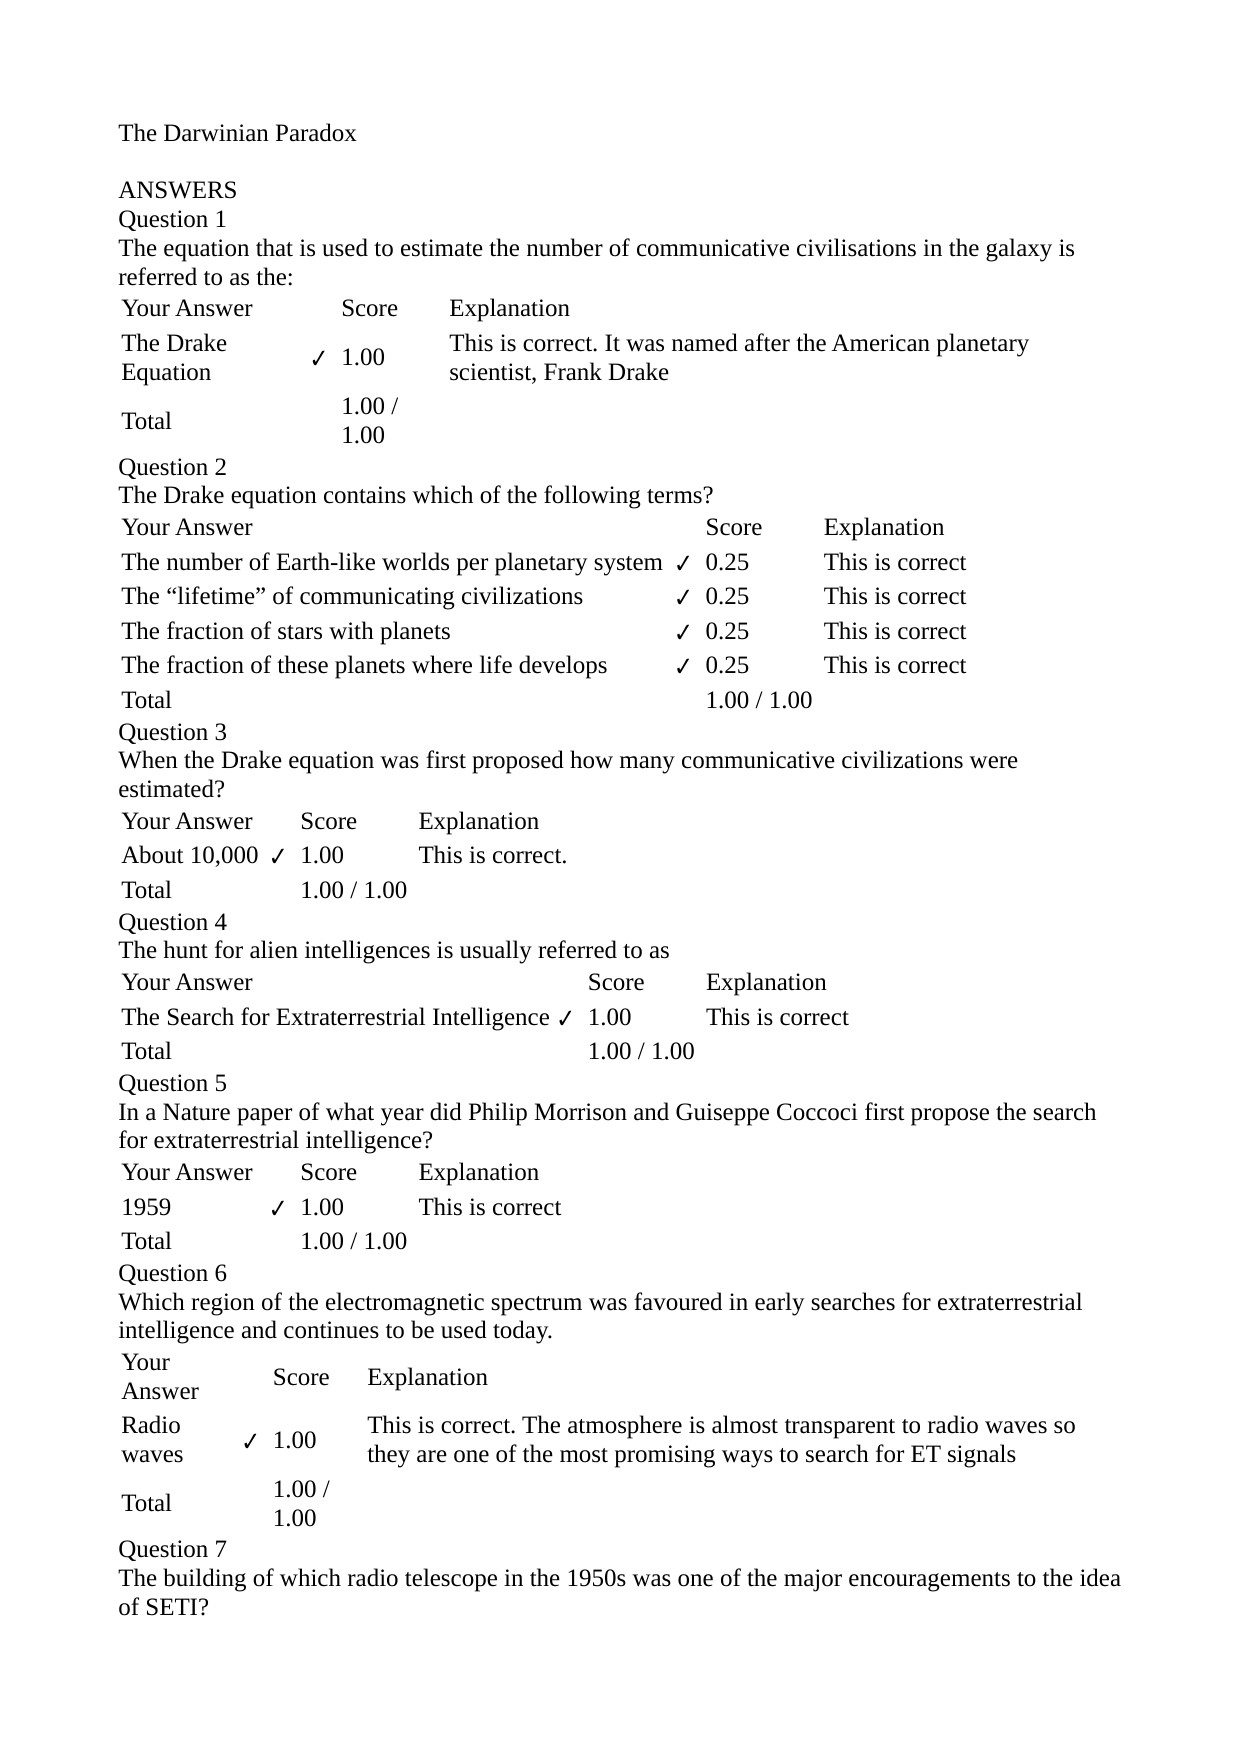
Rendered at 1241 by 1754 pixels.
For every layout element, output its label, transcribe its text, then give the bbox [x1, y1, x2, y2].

table_cell 1.00 [297, 1189, 415, 1223]
table_header [555, 964, 585, 999]
text The Darwinian Paradox [118, 118, 1122, 147]
table_cell 1.00 / 1.00 [703, 682, 821, 717]
table_cell This is correct [821, 579, 976, 613]
table_header [268, 1154, 297, 1189]
text The Drake equation contains which of the following terms? [118, 481, 1122, 509]
table_cell [364, 1471, 1122, 1534]
table_cell The fraction of these planets where life develops [118, 648, 673, 682]
table_cell This is correct [703, 999, 858, 1033]
table_cell Radio waves [118, 1408, 240, 1471]
table_header Your Answer [118, 964, 555, 999]
text The hunt for alien intelligences is usually referred to as [118, 936, 1122, 964]
table_cell [446, 389, 1122, 452]
table_header [308, 291, 338, 325]
table_cell [415, 1224, 571, 1258]
table_cell 0.25 [703, 579, 821, 613]
table_cell Total [118, 1224, 267, 1258]
table_cell The Drake Equation [118, 325, 308, 388]
table_cell 0.25 [703, 648, 821, 682]
table_cell This is correct [415, 1189, 571, 1223]
table_cell The number of Earth-like worlds per planetary system [118, 544, 673, 578]
table_cell 1.00 / 1.00 [297, 872, 415, 907]
table_cell ✔ [268, 838, 297, 872]
table_cell [415, 872, 577, 907]
table_cell This is correct. It was named after the American planetary scientist, Frank Drake [446, 325, 1122, 388]
table_header Explanation [703, 964, 858, 999]
table_header [673, 509, 702, 544]
table_cell Total [118, 872, 267, 907]
table_cell [673, 682, 702, 717]
table_cell [240, 1471, 270, 1534]
table_cell ✔ [673, 544, 702, 578]
text Question 1 [118, 204, 1122, 233]
table_header Explanation [364, 1344, 1122, 1408]
table_cell About 10,000 [118, 838, 267, 872]
table_cell [268, 872, 297, 907]
table_cell 1.00 [585, 999, 703, 1033]
table_cell 1.00 / 1.00 [297, 1224, 415, 1258]
table_cell ✔ [673, 648, 702, 682]
table_header Explanation [821, 509, 976, 544]
table_header Your Answer [118, 803, 267, 838]
table_header Explanation [415, 1154, 571, 1189]
table_header Score [585, 964, 703, 999]
table_cell The “lifetime” of communicating civilizations [118, 579, 673, 613]
table_header Score [703, 509, 821, 544]
table_cell This is correct [821, 544, 976, 578]
text Which region of the electromagnetic spectrum was favoured in early searches for extraterrestrial intelligence and continues to be used today. [118, 1287, 1122, 1344]
text Question 5 [118, 1068, 1122, 1097]
table_cell 1.00 [297, 838, 415, 872]
table_cell The Search for Extraterrestrial Intelligence [118, 999, 555, 1033]
table_cell 1959 [118, 1189, 267, 1223]
table_cell 1.00 / 1.00 [270, 1471, 364, 1534]
table_cell Total [118, 682, 673, 717]
table_header Your Answer [118, 509, 673, 544]
table_cell 1.00 [338, 325, 446, 388]
table_cell The fraction of stars with planets [118, 613, 673, 648]
table_cell 0.25 [703, 544, 821, 578]
table_cell [268, 1224, 297, 1258]
table_header Score [338, 291, 446, 325]
table_cell 1.00 / 1.00 [585, 1034, 703, 1068]
table_cell This is correct [821, 613, 976, 648]
table_cell Total [118, 389, 308, 452]
table_cell ✔ [268, 1189, 297, 1223]
table_cell 1.00 [270, 1408, 364, 1471]
table_header [268, 803, 297, 838]
table_cell [308, 389, 338, 452]
table_header Score [297, 803, 415, 838]
table_cell ✔ [673, 613, 702, 648]
table_header Explanation [446, 291, 1122, 325]
table_cell [821, 682, 976, 717]
text In a Nature paper of what year did Philip Morrison and Guiseppe Coccoci first propose the search for extraterrestrial intelligence? [118, 1097, 1122, 1154]
text ANSWERS [118, 176, 1122, 204]
table_cell [555, 1034, 585, 1068]
text When the Drake equation was first proposed how many communicative civilizations were estimated? [118, 746, 1122, 803]
table_header Score [297, 1154, 415, 1189]
table_cell [703, 1034, 858, 1068]
table_cell This is correct [821, 648, 976, 682]
text Question 2 [118, 452, 1122, 481]
table_cell ✔ [555, 999, 585, 1033]
table_header [240, 1344, 270, 1408]
table_cell ✔ [240, 1408, 270, 1471]
table_header Your Answer [118, 1344, 240, 1408]
text Question 7 [118, 1534, 1122, 1563]
table_cell Total [118, 1471, 240, 1534]
table_cell 0.25 [703, 613, 821, 648]
table_cell ✔ [673, 579, 702, 613]
table_header Explanation [415, 803, 577, 838]
text Question 6 [118, 1258, 1122, 1287]
table_header Your Answer [118, 1154, 267, 1189]
text Question 4 [118, 907, 1122, 936]
table_cell This is correct. [415, 838, 577, 872]
text The equation that is used to estimate the number of communicative civilisations in the galaxy is referred to as the: [118, 233, 1122, 291]
table_header Score [270, 1344, 364, 1408]
table_header Your Answer [118, 291, 308, 325]
text The building of which radio telescope in the 1950s was one of the major encouragements to the idea of SETI? [118, 1563, 1122, 1621]
text Question 3 [118, 717, 1122, 746]
table_cell This is correct. The atmosphere is almost transparent to radio waves so they are one of the most promising ways to search for ET signals [364, 1408, 1122, 1471]
table_cell 1.00 / 1.00 [338, 389, 446, 452]
table_cell Total [118, 1034, 555, 1068]
table_cell ✔ [308, 325, 338, 388]
